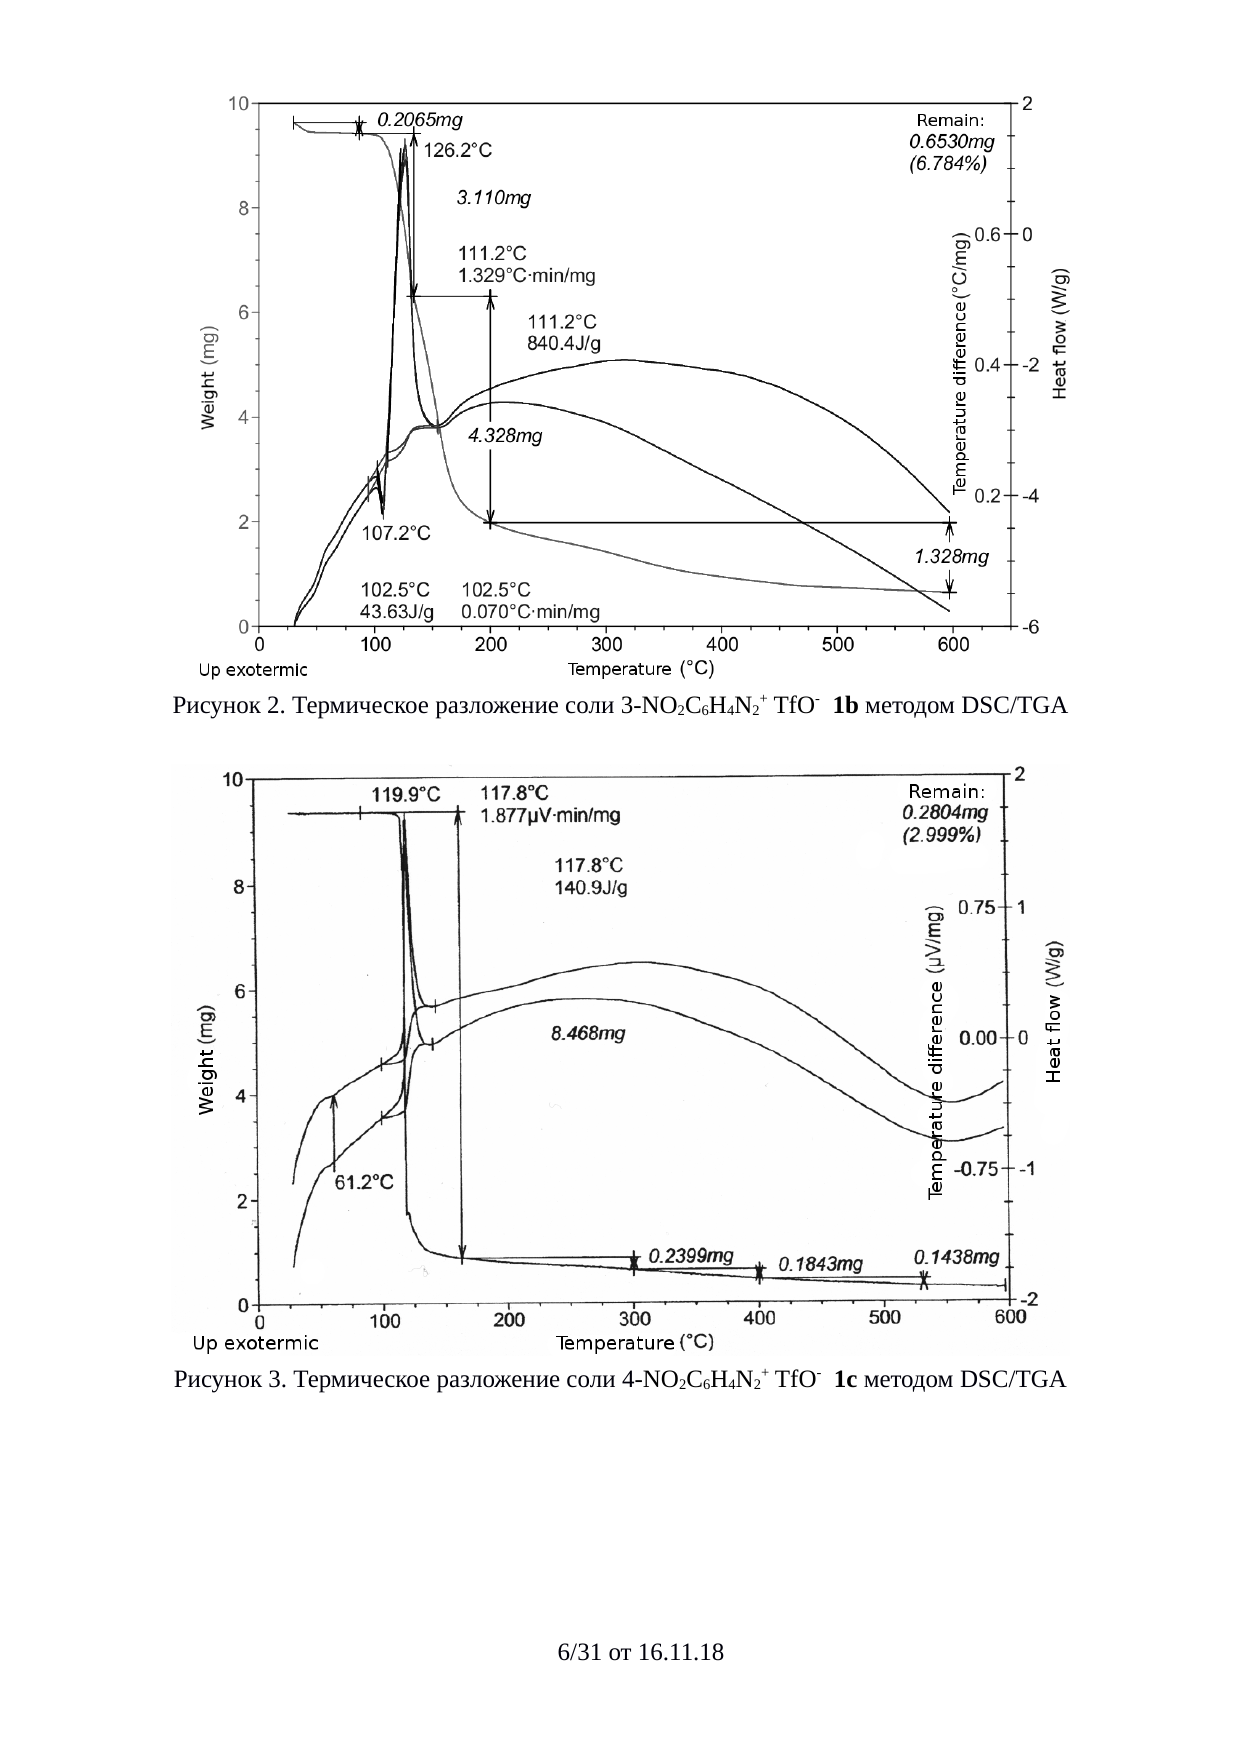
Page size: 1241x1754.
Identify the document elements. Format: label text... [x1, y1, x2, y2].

picture [166, 88, 1074, 682]
text Рисунок 3. Термическое разложение соли 4-NO2С6H4N2+ TfO- 1c методом DSC/TGA [118, 1364, 1122, 1393]
text Рисунок 2. Термическое разложение соли 3-NO2С6H4N2+ TfO- 1b методом DSC/TGA [118, 690, 1122, 719]
picture [171, 764, 1070, 1356]
